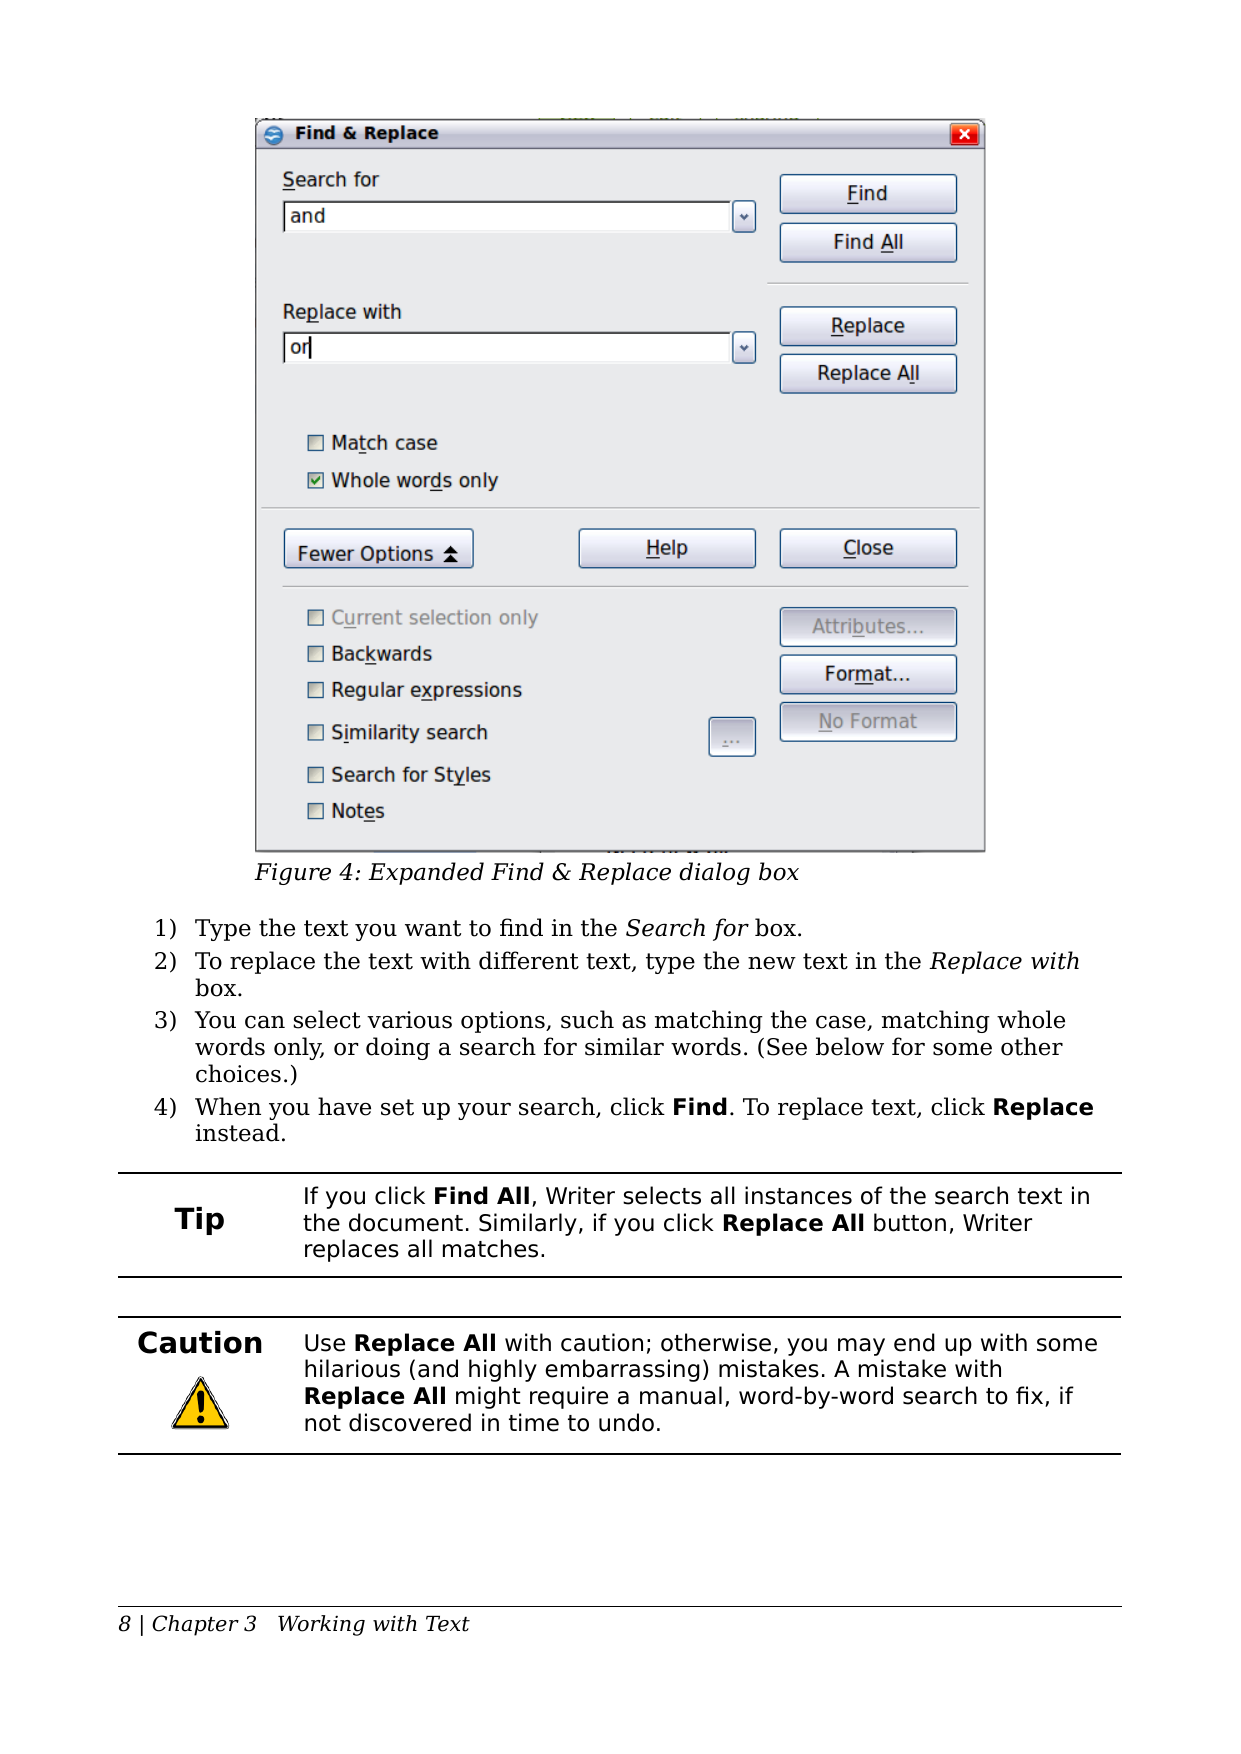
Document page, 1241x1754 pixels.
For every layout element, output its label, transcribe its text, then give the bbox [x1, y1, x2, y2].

picture [255, 118, 986, 853]
table_header Tip [118, 1174, 281, 1276]
list Type the text you want to find in the Search for box. [177, 915, 1122, 942]
table_header Caution [118, 1318, 282, 1453]
text Figure 4: Expanded Find & Replace dialog box [255, 859, 985, 886]
list You can select various options, such as matching the case, matching whole words only, or doing a search for similar words. (See below for some other choices.) [177, 1008, 1122, 1088]
table_header Use Replace All with caution; otherwise, you may end up with some hilarious (and highly embarrassing) mistakes. A mistake with Replace All might require a manual, word-by-word search to fix, if not discovered in time to undo. [282, 1318, 1121, 1453]
list To replace the text with different text, type the new text in the Replace with box. [177, 948, 1122, 1001]
list When you have set up your search, click Find. To replace text, click Replace instead. [177, 1094, 1122, 1147]
table_header If you click Find All, Writer selects all instances of the search text in the document. Similarly, if you click Replace All button, Writer replaces all matches. [281, 1174, 1122, 1276]
picture [167, 1372, 233, 1433]
